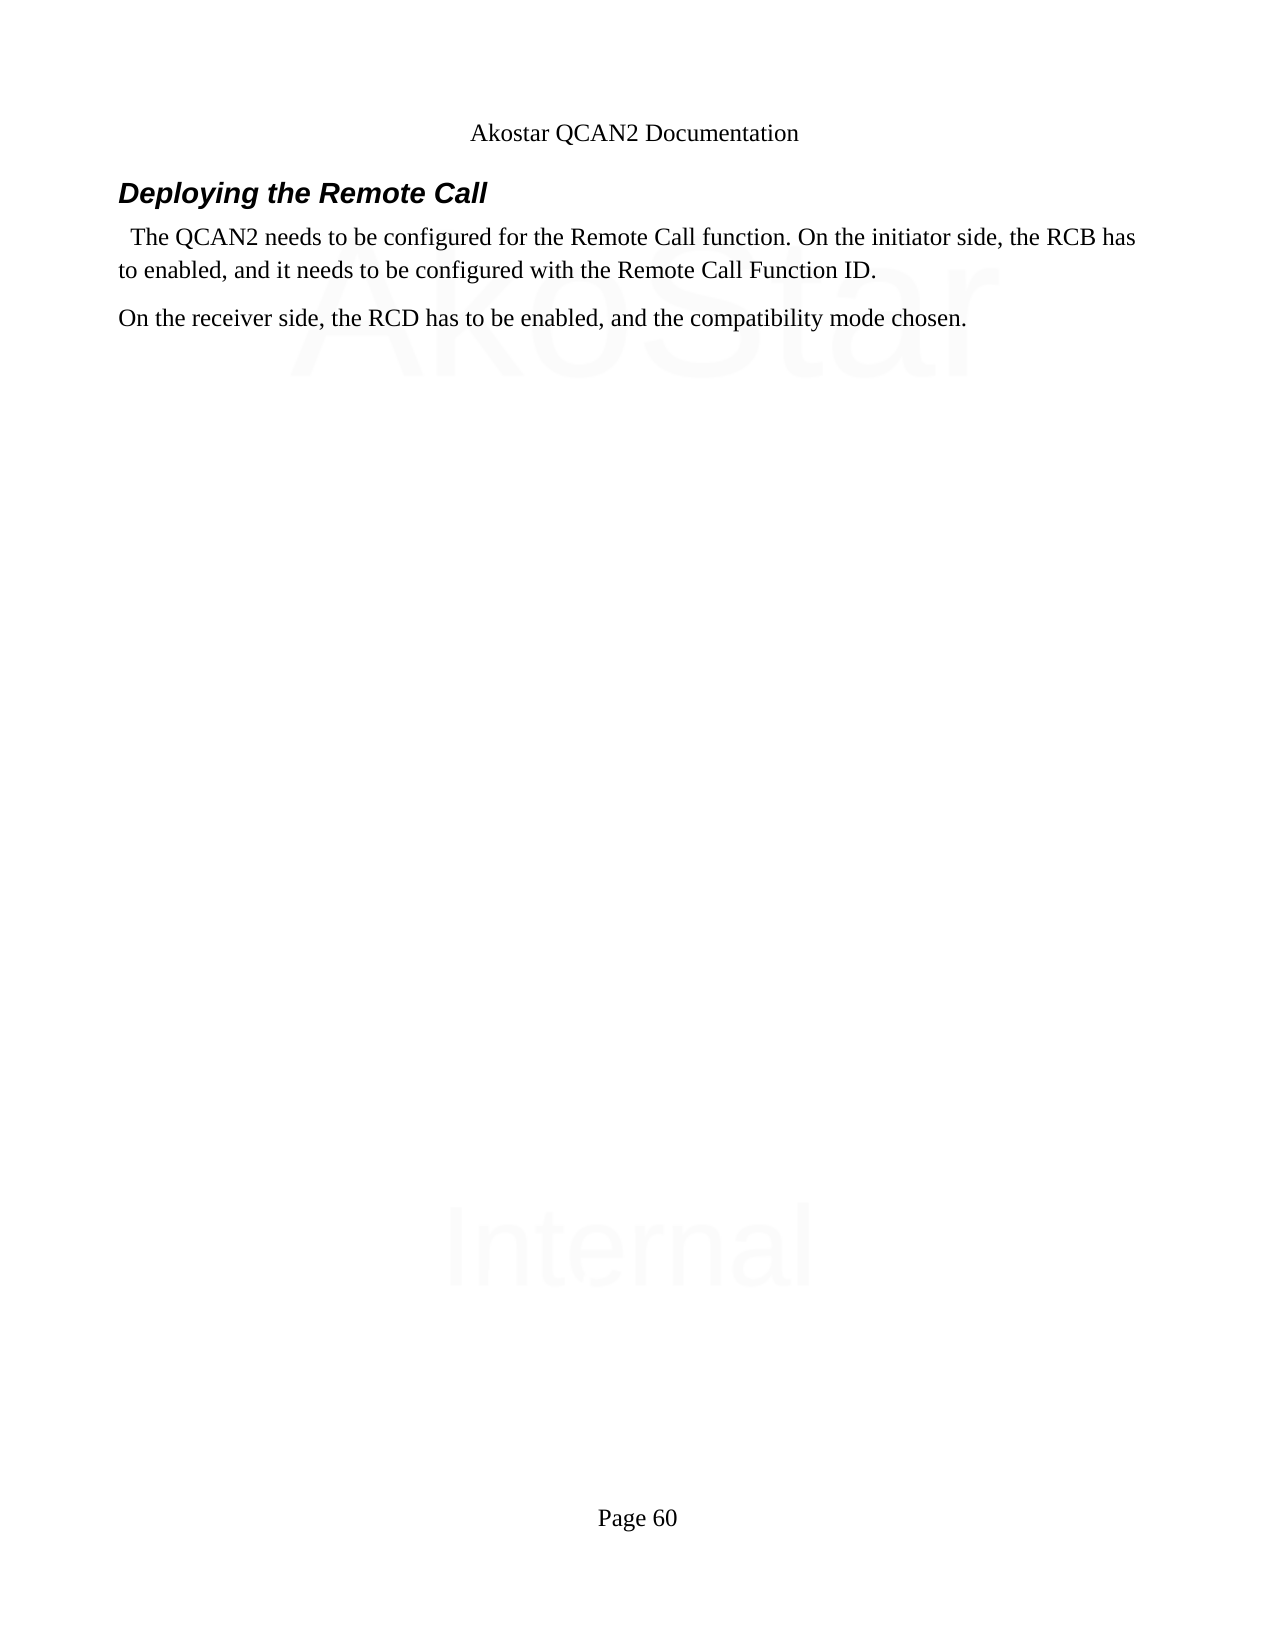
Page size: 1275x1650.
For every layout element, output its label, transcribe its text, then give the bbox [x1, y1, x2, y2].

subtitle Deploying the Remote Call [118, 176, 1157, 210]
text The QCAN2 needs to be configured for the Remote Call function. On the initiator side, the RCB has to enabled, and it needs to be configured with the Remote Call Function ID. [118, 222, 1157, 284]
text On the receiver side, the RCD has to be enabled, and the compatibility mode chosen. [118, 303, 1157, 332]
